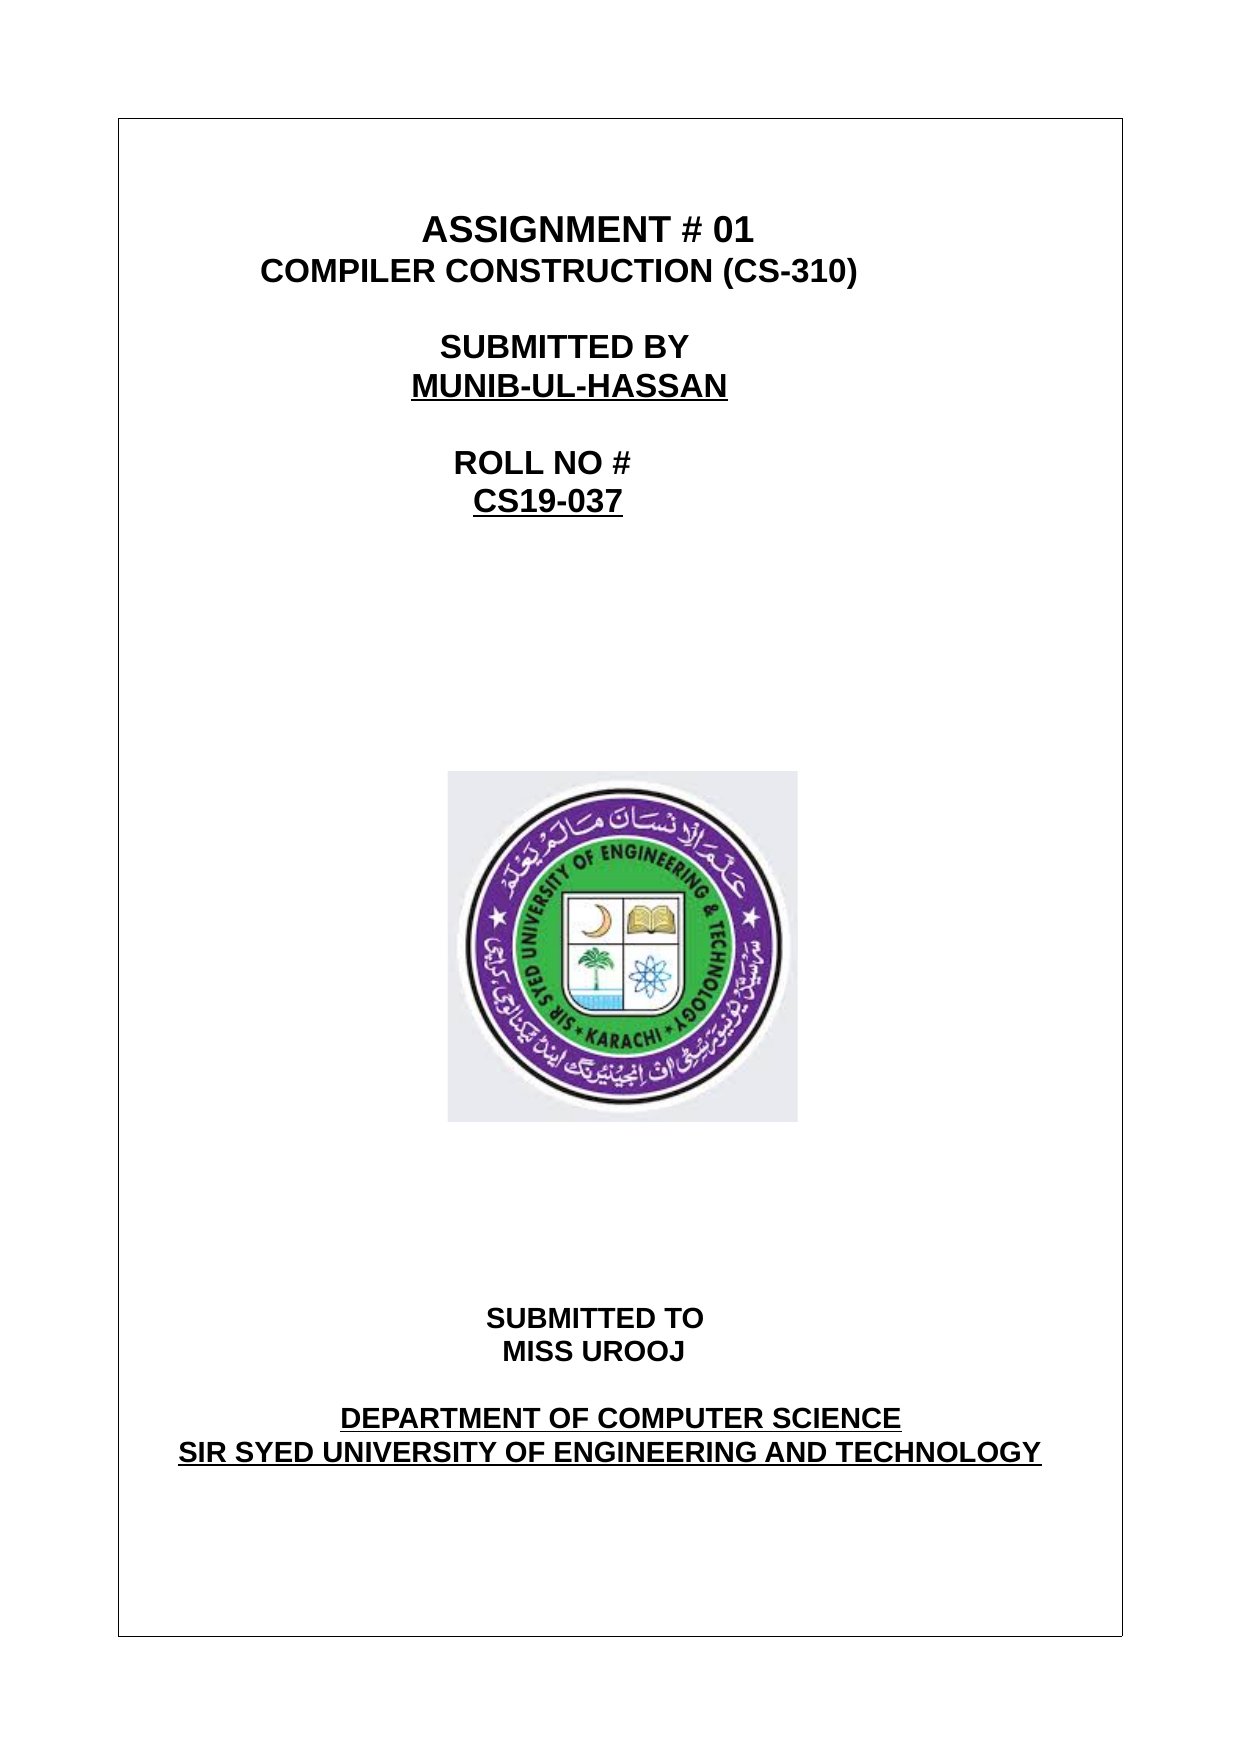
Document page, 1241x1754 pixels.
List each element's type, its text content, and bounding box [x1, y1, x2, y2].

text SUBMITTED BY [346, 327, 1119, 366]
text SIR SYED UNIVERSITY OF ENGINEERING AND TECHNOLOGY [121, 1435, 1119, 1469]
text MUNIB-UL-HASSAN [271, 366, 1119, 404]
text ROLL NO # [121, 443, 1119, 481]
text SUBMITTED TO [346, 1301, 1119, 1334]
text MISS UROOJ [346, 1334, 1119, 1368]
picture [447, 771, 798, 1122]
text ASSIGNMENT # 01 [346, 207, 1119, 251]
text COMPILER CONSTRUCTION (CS-310) [121, 251, 1119, 289]
text DEPARTMENT OF COMPUTER SCIENCE [121, 1402, 1119, 1435]
text CS19-037 [121, 481, 1119, 520]
